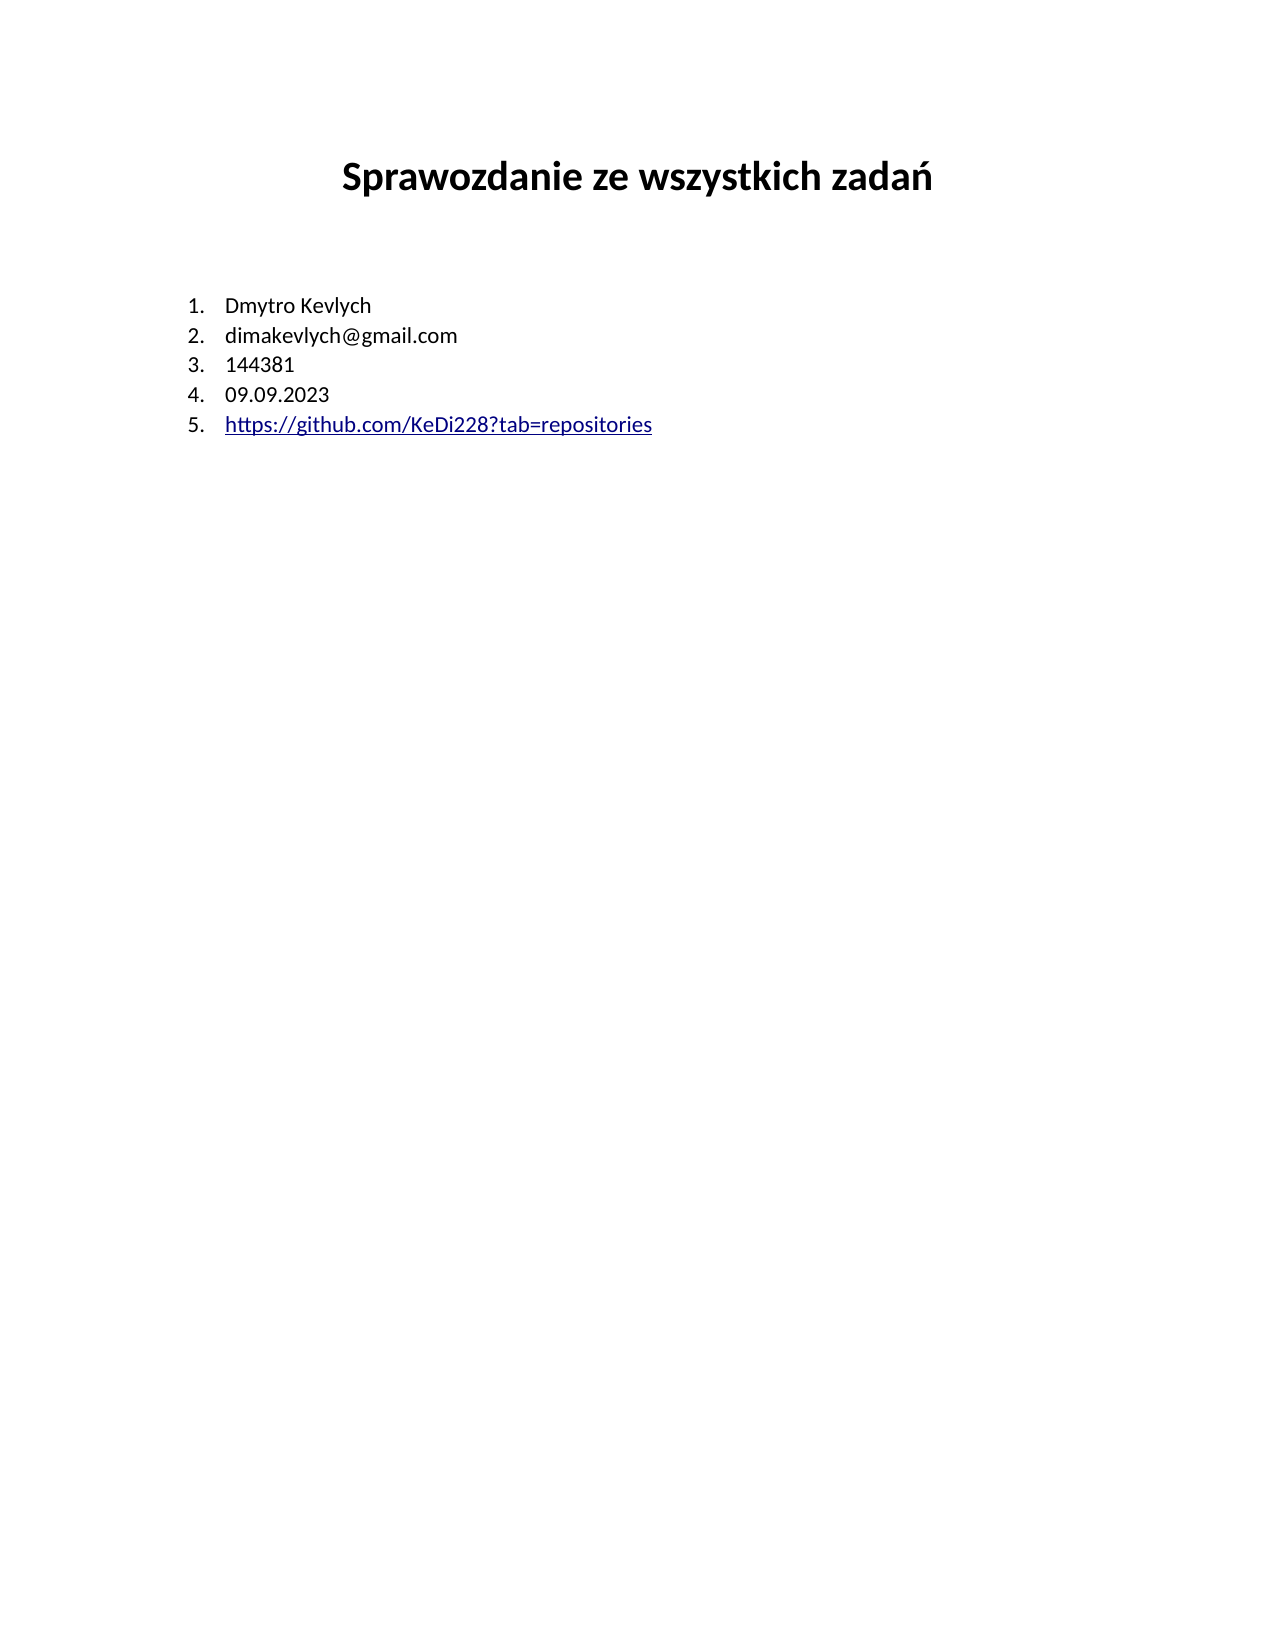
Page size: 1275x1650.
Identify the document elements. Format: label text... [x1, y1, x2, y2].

list 09.09.2023 [187, 380, 1125, 408]
list dimakevlych@gmail.com [187, 321, 1125, 349]
list https://github.com/KeDi228?tab=repositories [187, 410, 1125, 438]
text Sprawozdanie ze wszystkich zadań [150, 150, 1125, 201]
list Dmytro Kevlych [187, 291, 1125, 319]
list 144381 [187, 350, 1125, 378]
